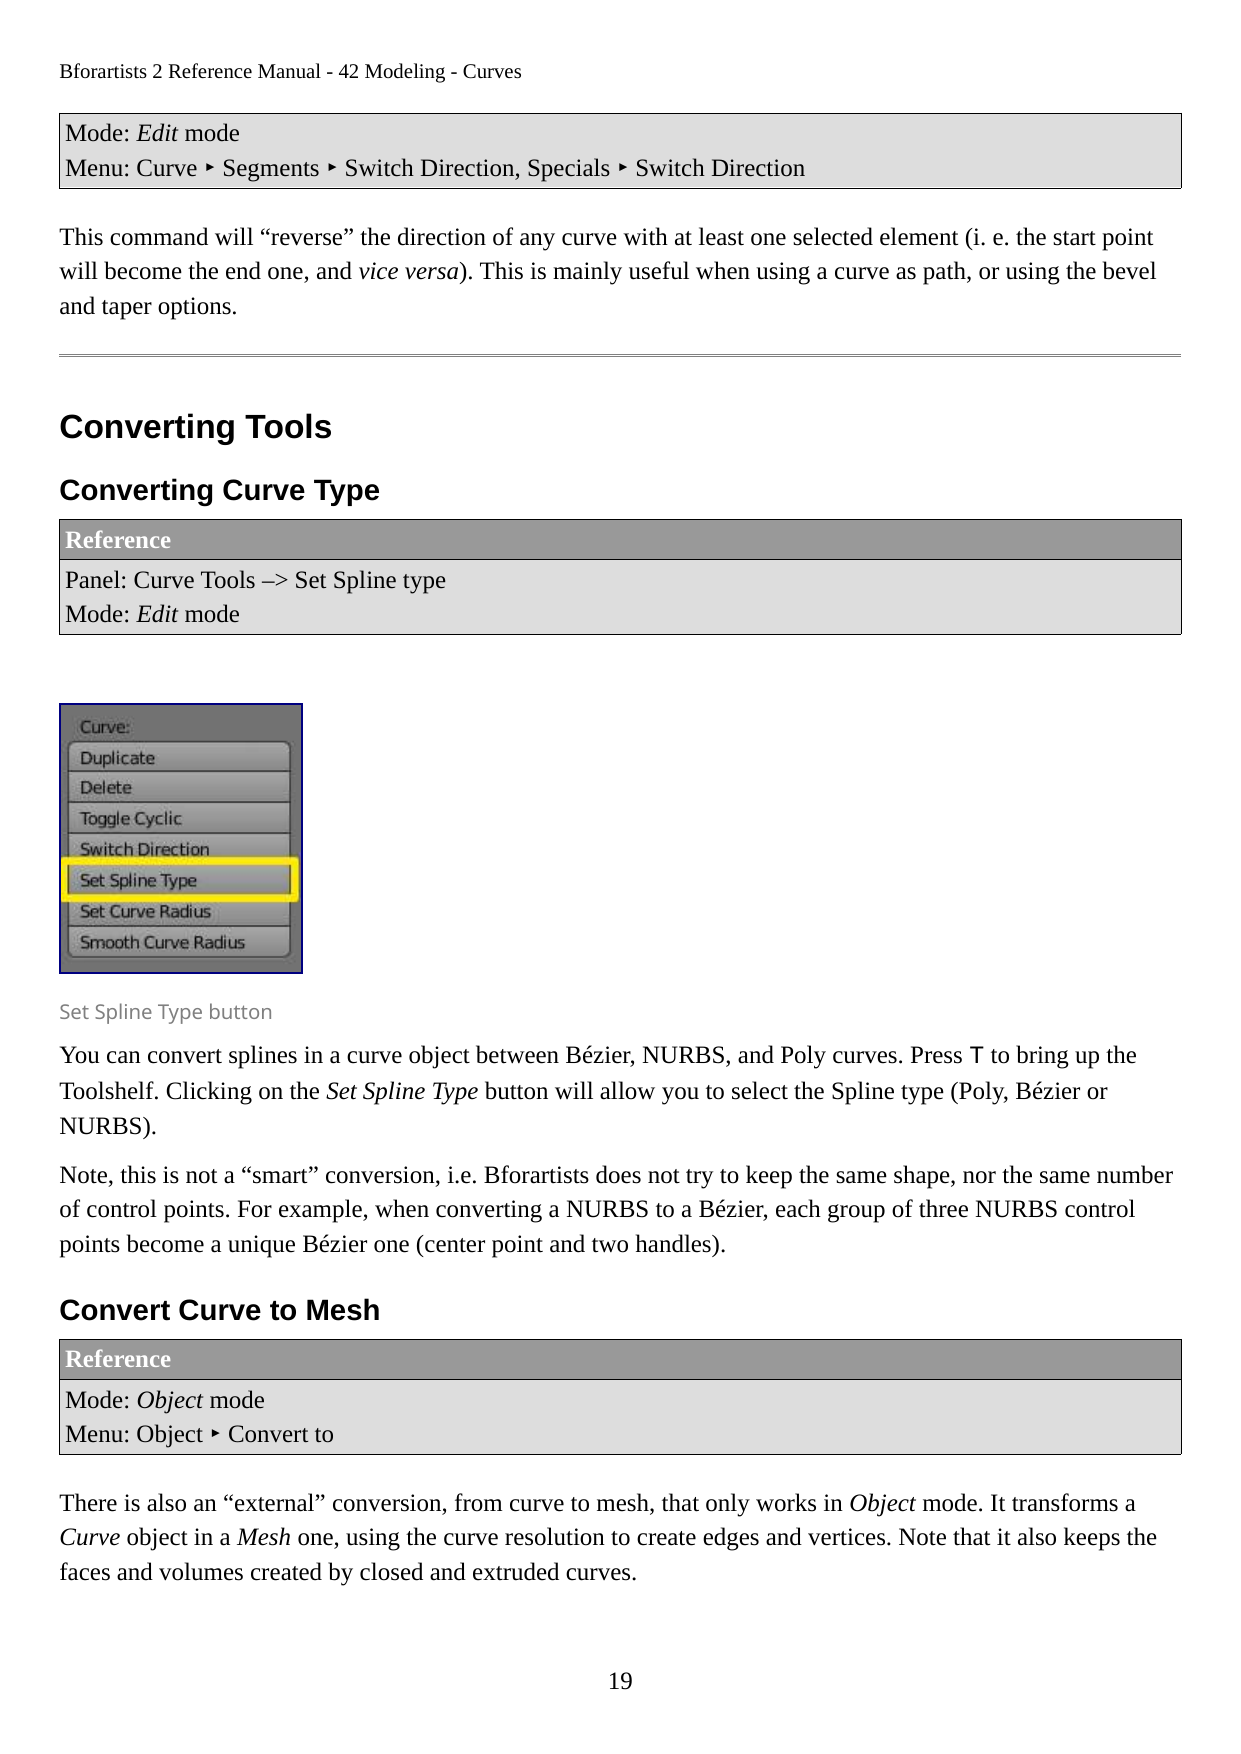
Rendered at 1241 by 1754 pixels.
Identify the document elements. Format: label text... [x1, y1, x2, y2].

table_cell Mode: Edit mode Menu: Curve ‣ Segments ‣ Switch Direction, Specials ‣ Switch Direction [60, 114, 1181, 187]
text Set Spline Type button [59, 994, 1181, 1025]
table_cell Mode: Object mode Menu: Object ‣ Convert to [60, 1380, 1181, 1454]
subtitle Converting Tools [59, 407, 1181, 446]
table_header Reference [60, 520, 1181, 559]
text There is also an “external” conversion, from curve to mesh, that only works in Object mode. It transforms a Curve object in a Mesh one, using the curve resolution to create edges and vertices. Note that it also keeps the faces and volumes created by closed and extruded curves. [59, 1488, 1181, 1586]
subtitle Convert Curve to Mesh [59, 1292, 1181, 1326]
picture [61, 705, 301, 972]
subtitle Converting Curve Type [59, 473, 1181, 506]
text You can convert splines in a curve object between Bézier, NURBS, and Poly curves. Press T to bring up the Toolshelf. Clicking on the Set Spline Type button will allow you to select the Spline type (Poly, Bézier or NURBS). [59, 1040, 1181, 1139]
table_header Reference [60, 1340, 1181, 1379]
table_cell Panel: Curve Tools –> Set Spline type Mode: Edit mode [60, 560, 1181, 634]
text This command will “reverse” the direction of any curve with at least one selected element (i. e. the start point will become the end one, and vice versa). This is mainly useful when using a curve as path, or using the bevel and taper options. [59, 222, 1181, 320]
text Note, this is not a “smart” conversion, i.e. Bforartists does not try to keep the same shape, nor the same number of control points. For example, when converting a NURBS to a Bézier, each group of three NURBS control points become a unique Bézier one (center point and two handles). [59, 1160, 1181, 1258]
